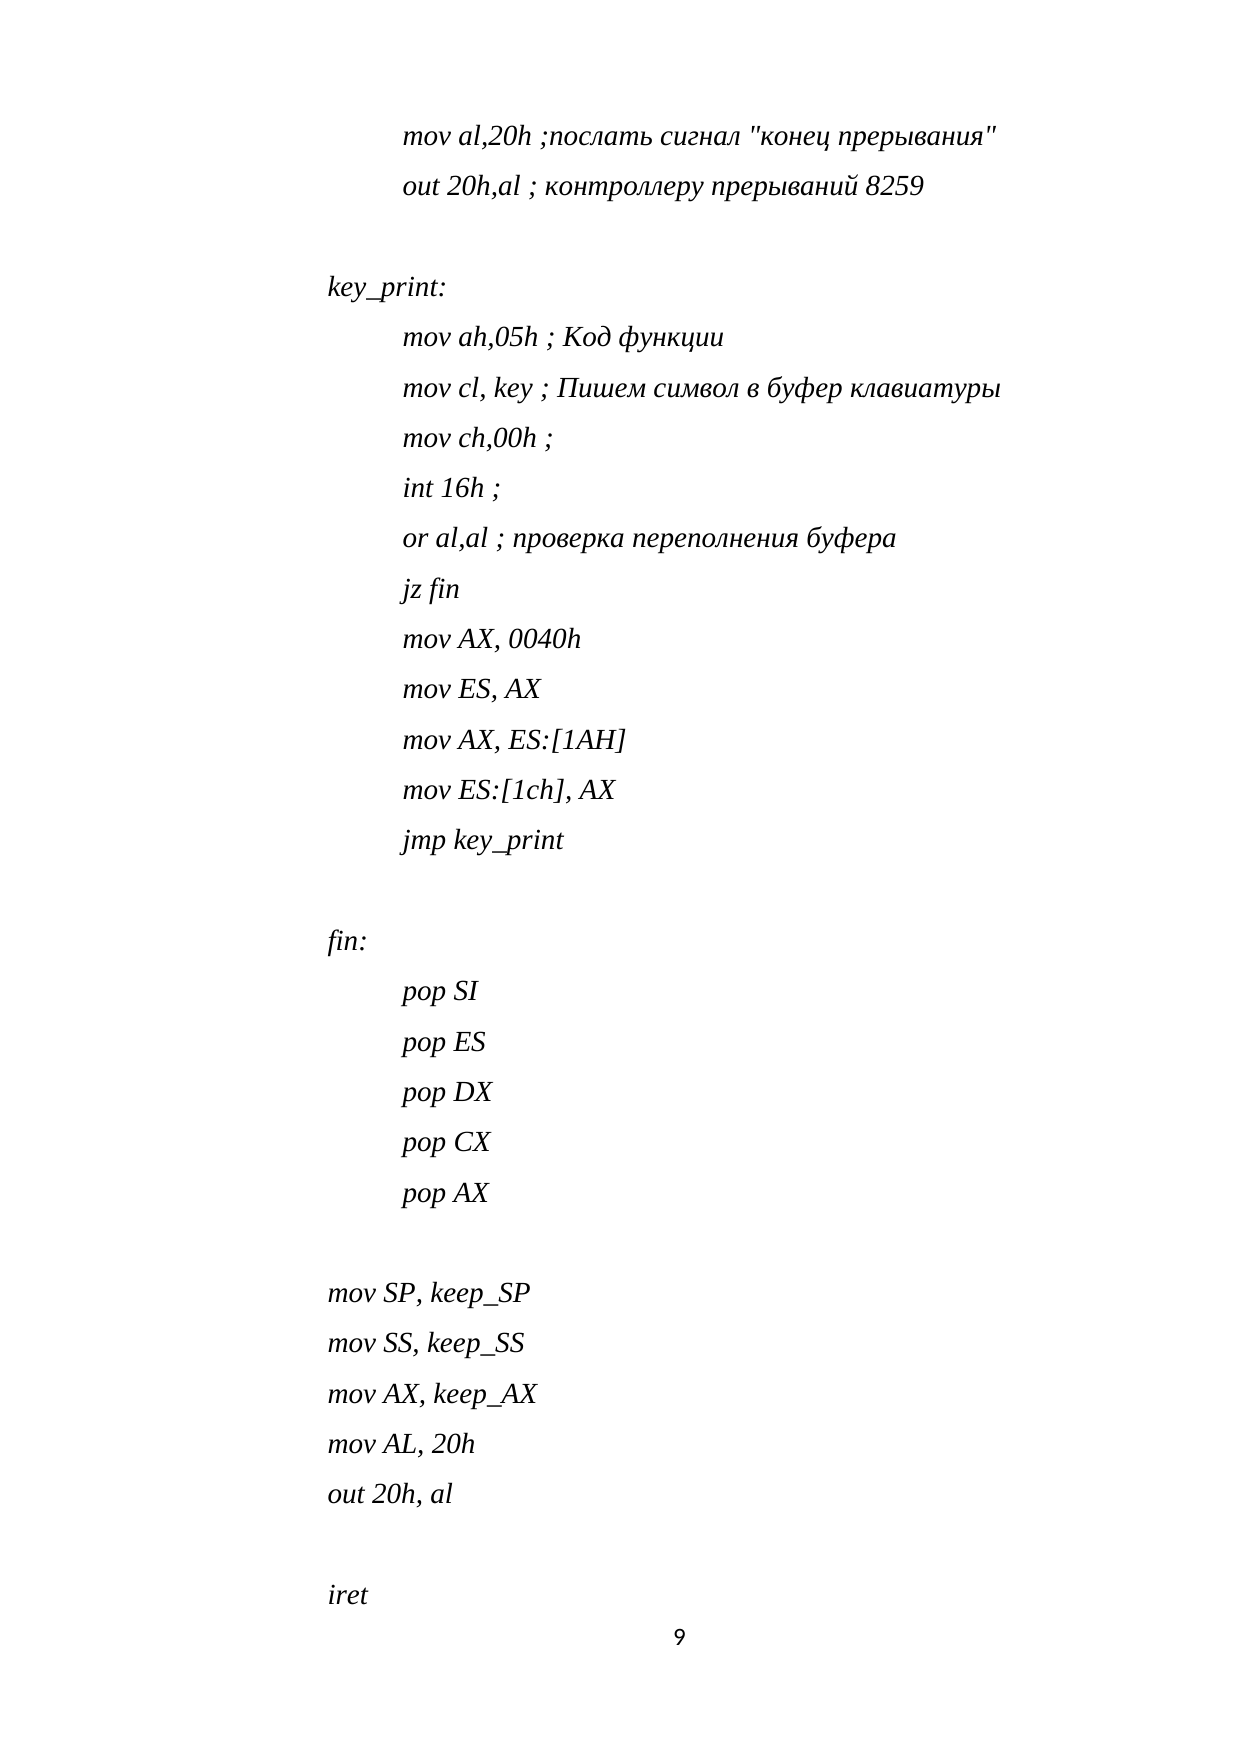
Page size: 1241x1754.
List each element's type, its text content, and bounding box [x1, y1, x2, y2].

text jmp key_print [177, 822, 1181, 856]
text mov AX, ES:[1AH] [177, 722, 1181, 755]
text pop SI [177, 973, 1181, 1007]
text pop ES [177, 1024, 1181, 1057]
text mov SP, keep_SP [177, 1275, 1181, 1309]
text fin: [177, 923, 1181, 957]
text jz fin [177, 571, 1181, 604]
text key_print: [177, 269, 1181, 303]
text pop CX [177, 1124, 1181, 1158]
text mov AX, 0040h [177, 621, 1181, 655]
text out 20h,al ; контроллеру прерываний 8259 [177, 168, 1181, 202]
text int 16h ; [177, 470, 1181, 504]
text mov AX, keep_AX [177, 1376, 1181, 1409]
text mov SS, keep_SS [177, 1326, 1181, 1359]
text out 20h, al [177, 1477, 1181, 1510]
text mov al,20h ;послать сигнал "конец прерывания" [177, 118, 1181, 152]
text or al,al ; проверка переполнения буфера [177, 521, 1181, 554]
text mov AL, 20h [177, 1426, 1181, 1460]
text pop DX [177, 1074, 1181, 1108]
text mov cl, key ; Пишем символ в буфер клавиатуры [177, 370, 1181, 403]
text mov ES, AX [177, 672, 1181, 705]
text pop AX [177, 1175, 1181, 1208]
text mov ES:[1ch], AX [177, 772, 1181, 806]
text iret [177, 1577, 1181, 1611]
text mov ch,00h ; [177, 420, 1181, 453]
text mov ah,05h ; Код функции [177, 319, 1181, 353]
